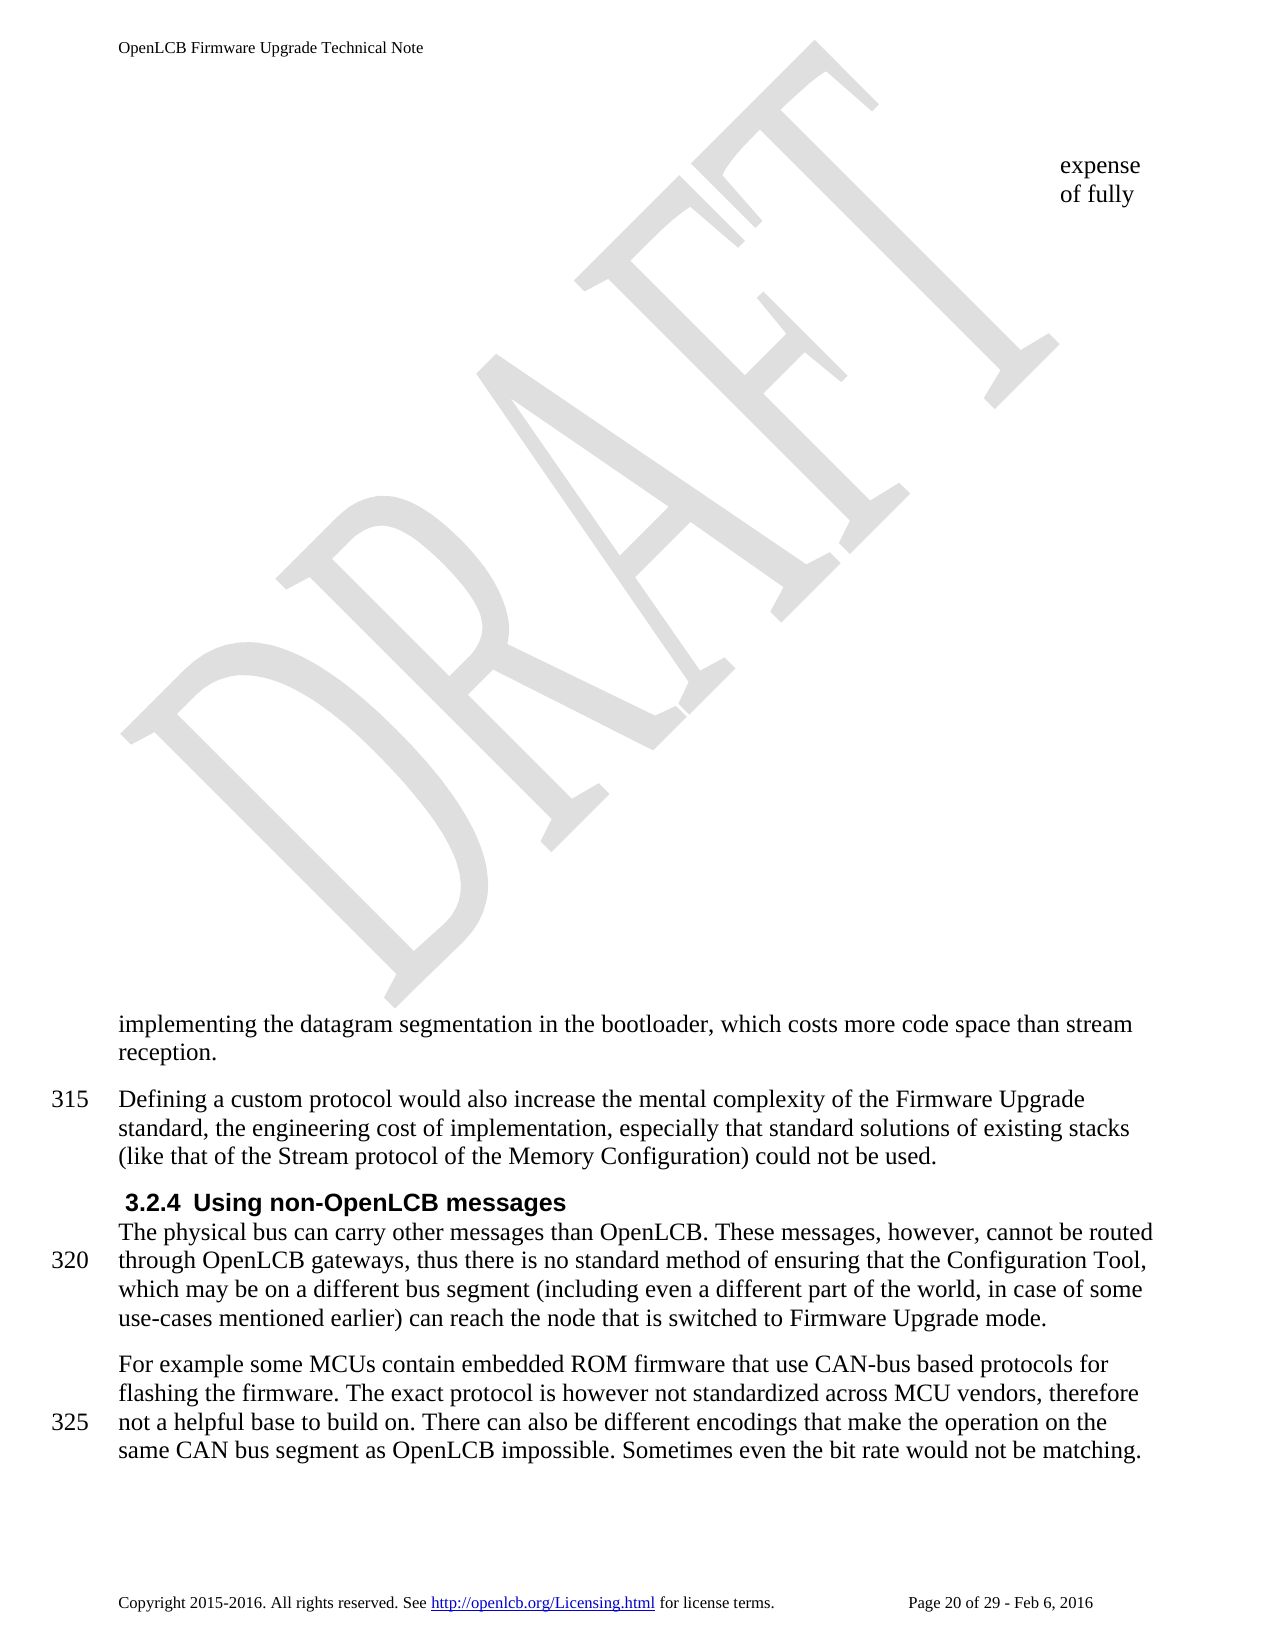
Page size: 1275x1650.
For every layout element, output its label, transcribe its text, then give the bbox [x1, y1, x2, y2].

text expense of fully implementing the datagram segmentation in the bootloader, which costs more code space than stream reception. [118, 150, 1157, 1066]
text For example some MCUs contain embedded ROM firmware that use CAN-bus based protocols for flashing the firmware. The exact protocol is however not standardized across MCU vendors, therefore not a helpful base to build on. There can also be different encodings that make the operation on the same CAN bus segment as OpenLCB impossible. Sometimes even the bit rate would not be matching. [118, 1349, 1157, 1464]
subtitle Using non-OpenLCB messages [118, 1188, 1157, 1217]
text Defining a custom protocol would also increase the mental complexity of the Firmware Upgrade standard, the engineering cost of implementation, especially that standard solutions of existing stacks (like that of the Stream protocol of the Memory Configuration) could not be used. [118, 1084, 1157, 1170]
text The physical bus can carry other messages than OpenLCB. These messages, however, cannot be routed through OpenLCB gateways, thus there is no standard method of ensuring that the Configuration Tool, which may be on a different bus segment (including even a different part of the world, in case of some use-cases mentioned earlier) can reach the node that is switched to Firmware Upgrade mode. [118, 1217, 1157, 1332]
